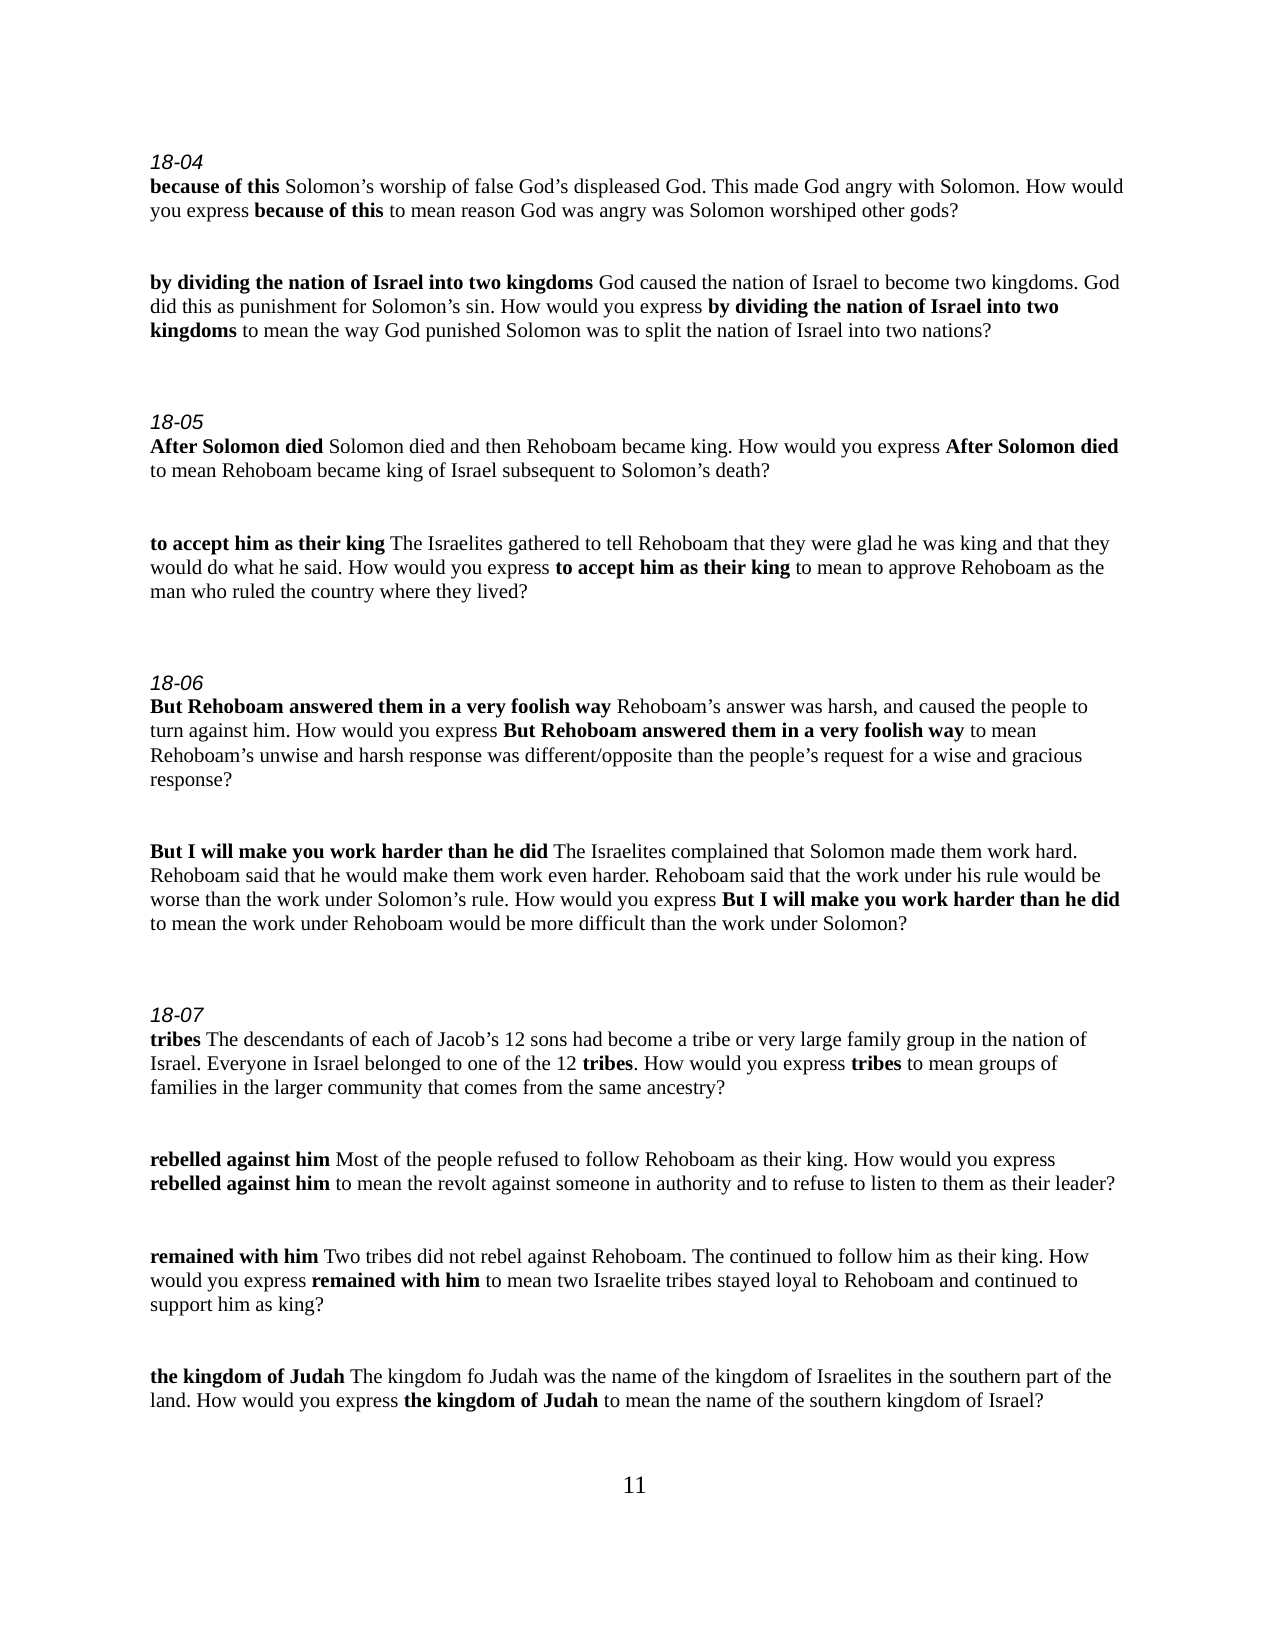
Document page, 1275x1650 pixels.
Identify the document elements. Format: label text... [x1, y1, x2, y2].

text But Rehoboam answered them in a very foolish way Rehoboam’s answer was harsh, and caused the people to turn against him. How would you express But Rehoboam answered them in a very foolish way to mean Rehoboam’s unwise and harsh response was different/opposite than the people’s request for a wise and gracious response? [150, 694, 1125, 791]
text rebelled against him Most of the people refused to follow Rehoboam as their king. How would you express rebelled against him to mean the revolt against someone in authority and to refuse to listen to them as their leader? [150, 1147, 1125, 1195]
subtitle 18-05 [150, 410, 1125, 434]
text But I will make you work harder than he did The Israelites complained that Solomon made them work hard. Rehoboam said that he would make them work even harder. Rehoboam said that the work under his rule would be worse than the work under Solomon’s rule. How would you express But I will make you work harder than he did to mean the work under Rehoboam would be more difficult than the work under Solomon? [150, 839, 1125, 935]
text because of this Solomon’s worship of false God’s displeased God. This made God angry with Solomon. How would you express because of this to mean reason God was angry was Solomon worshiped other gods? [150, 174, 1125, 222]
text tribes The descendants of each of Jacob’s 12 sons had become a tribe or very large family group in the nation of Israel. Everyone in Israel belonged to one of the 12 tribes. How would you express tribes to mean groups of families in the larger community that comes from the same ancestry? [150, 1027, 1125, 1099]
text to accept him as their king The Israelites gathered to tell Rehoboam that they were glad he was king and that they would do what he said. How would you express to accept him as their king to mean to approve Rehoboam as the man who ruled the country where they lived? [150, 531, 1125, 603]
subtitle 18-06 [150, 670, 1125, 694]
text by dividing the nation of Israel into two kingdoms God caused the nation of Israel to become two kingdoms. God did this as punishment for Solomon’s sin. How would you express by dividing the nation of Israel into two kingdoms to mean the way God punished Solomon was to split the nation of Israel into two nations? [150, 270, 1125, 342]
text remained with him Two tribes did not rebel against Rehoboam. The continued to follow him as their king. How would you express remained with him to mean two Israelite tribes stayed loyal to Rehoboam and continued to support him as king? [150, 1243, 1125, 1316]
subtitle 18-07 [150, 1003, 1125, 1027]
subtitle 18-04 [150, 150, 1125, 174]
text After Solomon died Solomon died and then Rehoboam became king. How would you express After Solomon died to mean Rehoboam became king of Israel subsequent to Solomon’s death? [150, 434, 1125, 482]
text the kingdom of Judah The kingdom fo Judah was the name of the kingdom of Israelites in the southern part of the land. How would you express the kingdom of Judah to mean the name of the southern kingdom of Israel? [150, 1364, 1125, 1412]
